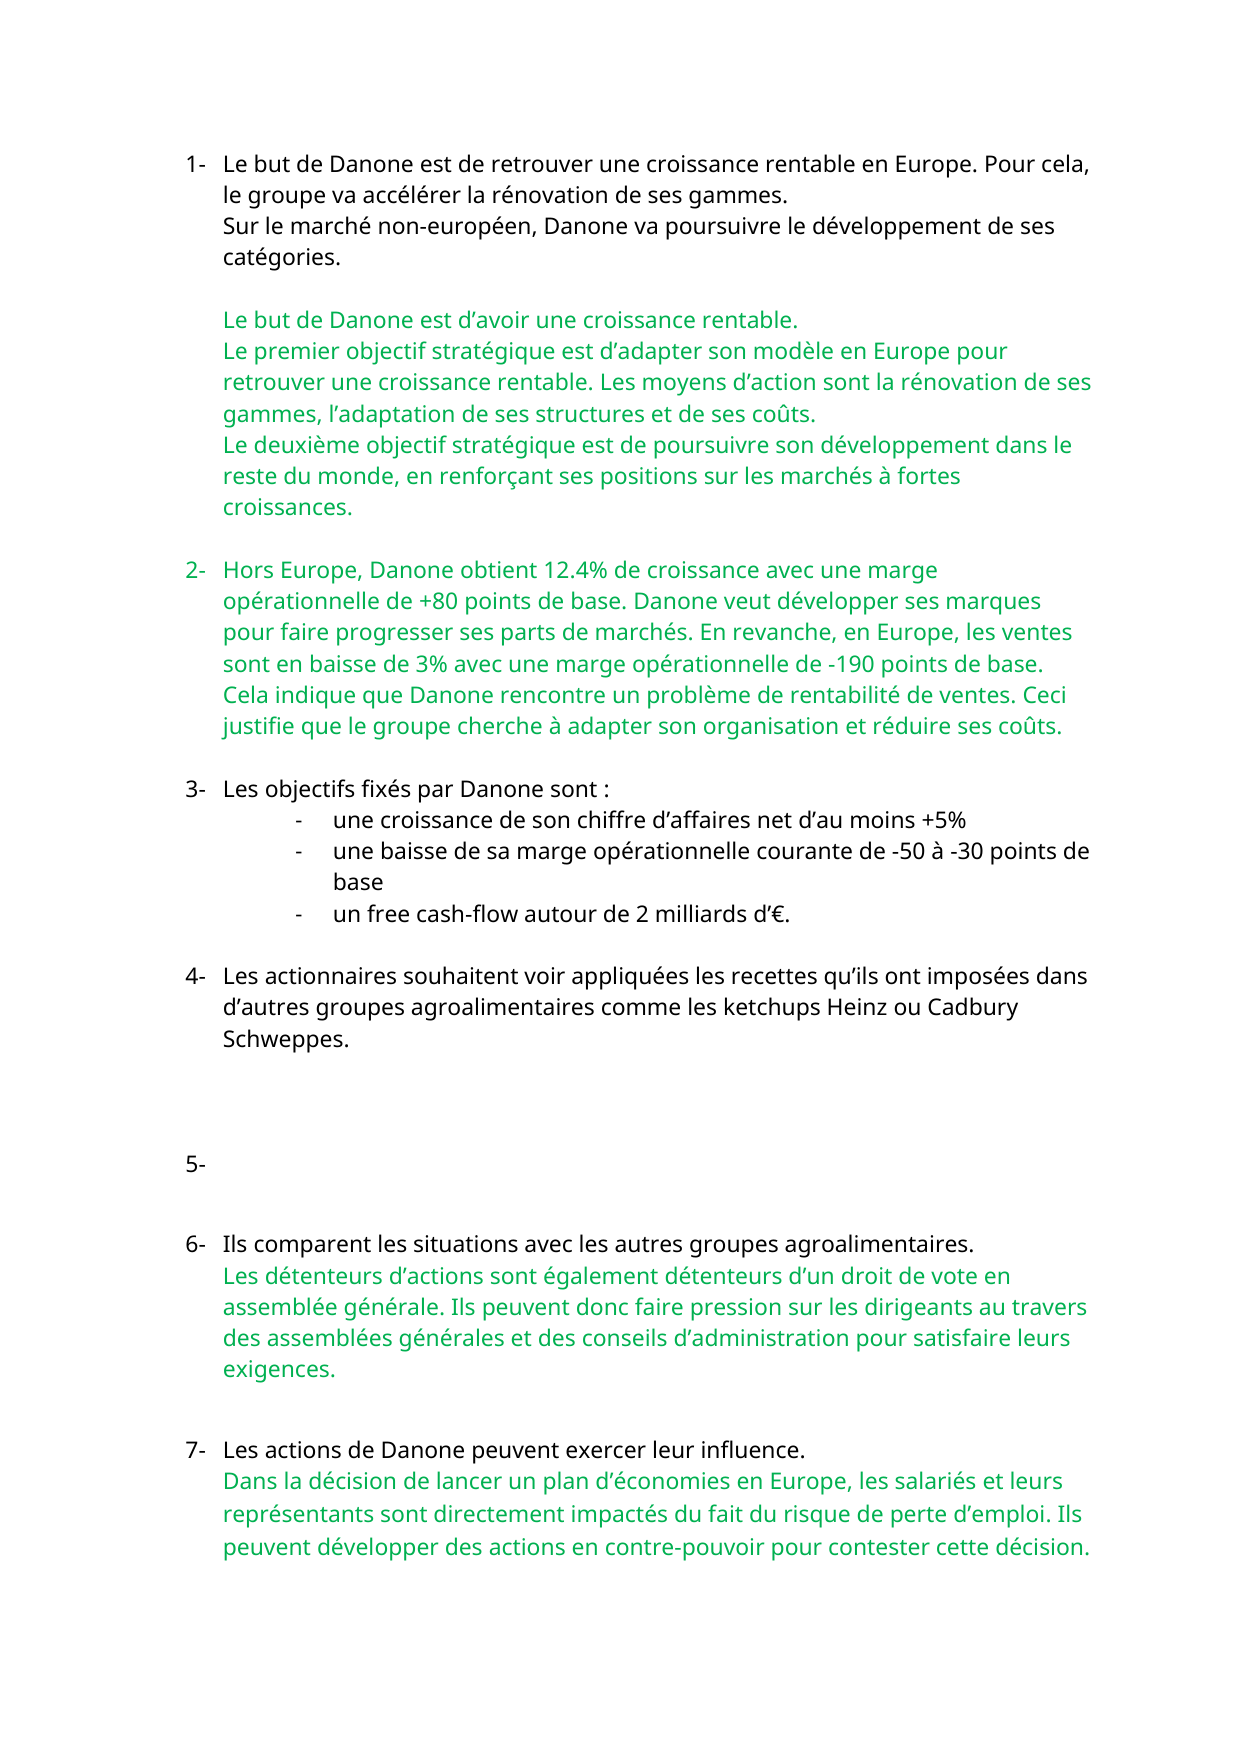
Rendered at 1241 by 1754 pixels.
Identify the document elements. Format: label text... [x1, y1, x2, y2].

list Ils comparent les situations avec les autres groupes agroalimentaires. [185, 1228, 1093, 1259]
list une baisse de sa marge opérationnelle courante de -50 à -30 points de base [295, 835, 1093, 898]
list une croissance de son chiffre d’affaires net d’au moins +5% [295, 804, 1093, 835]
list Les objectifs fixés par Danone sont : [185, 773, 1093, 804]
list un free cash-flow autour de 2 milliards d’€. [295, 898, 1093, 929]
list Le premier objectif stratégique est d’adapter son modèle en Europe pour retrouver une croissance rentable. Les moyens d’action sont la rénovation de ses gammes, l’adaptation de ses structures et de ses coûts. [223, 335, 1093, 429]
list Les détenteurs d’actions sont également détenteurs d’un droit de vote en assemblée générale. Ils peuvent donc faire pression sur les dirigeants au travers des assemblées générales et des conseils d’administration pour satisfaire leurs exigences. [223, 1259, 1093, 1384]
list Le but de Danone est d’avoir une croissance rentable. [223, 304, 1093, 335]
list Dans la décision de lancer un plan d’économies en Europe, les salariés et leurs représentants sont directement impactés du fait du risque de perte d’emploi. Ils peuvent développer des actions en contre-pouvoir pour contester cette décision. [223, 1465, 1093, 1562]
list Sur le marché non-européen, Danone va poursuivre le développement de ses catégories. [223, 210, 1093, 273]
list Les actions de Danone peuvent exercer leur influence. [185, 1434, 1093, 1465]
list Le but de Danone est de retrouver une croissance rentable en Europe. Pour cela, le groupe va accélérer la rénovation de ses gammes. [185, 148, 1093, 210]
list Le deuxième objectif stratégique est de poursuivre son développement dans le reste du monde, en renforçant ses positions sur les marchés à fortes croissances. [223, 429, 1093, 523]
list Hors Europe, Danone obtient 12.4% de croissance avec une marge opérationnelle de +80 points de base. Danone veut développer ses marques pour faire progresser ses parts de marchés. En revanche, en Europe, les ventes sont en baisse de 3% avec une marge opérationnelle de -190 points de base. Cela indique que Danone rencontre un problème de rentabilité de ventes. Ceci justifie que le groupe cherche à adapter son organisation et réduire ses coûts. [185, 554, 1093, 741]
list Les actionnaires souhaitent voir appliquées les recettes qu’ils ont imposées dans d’autres groupes agroalimentaires comme les ketchups Heinz ou Cadbury Schweppes. [185, 960, 1093, 1054]
